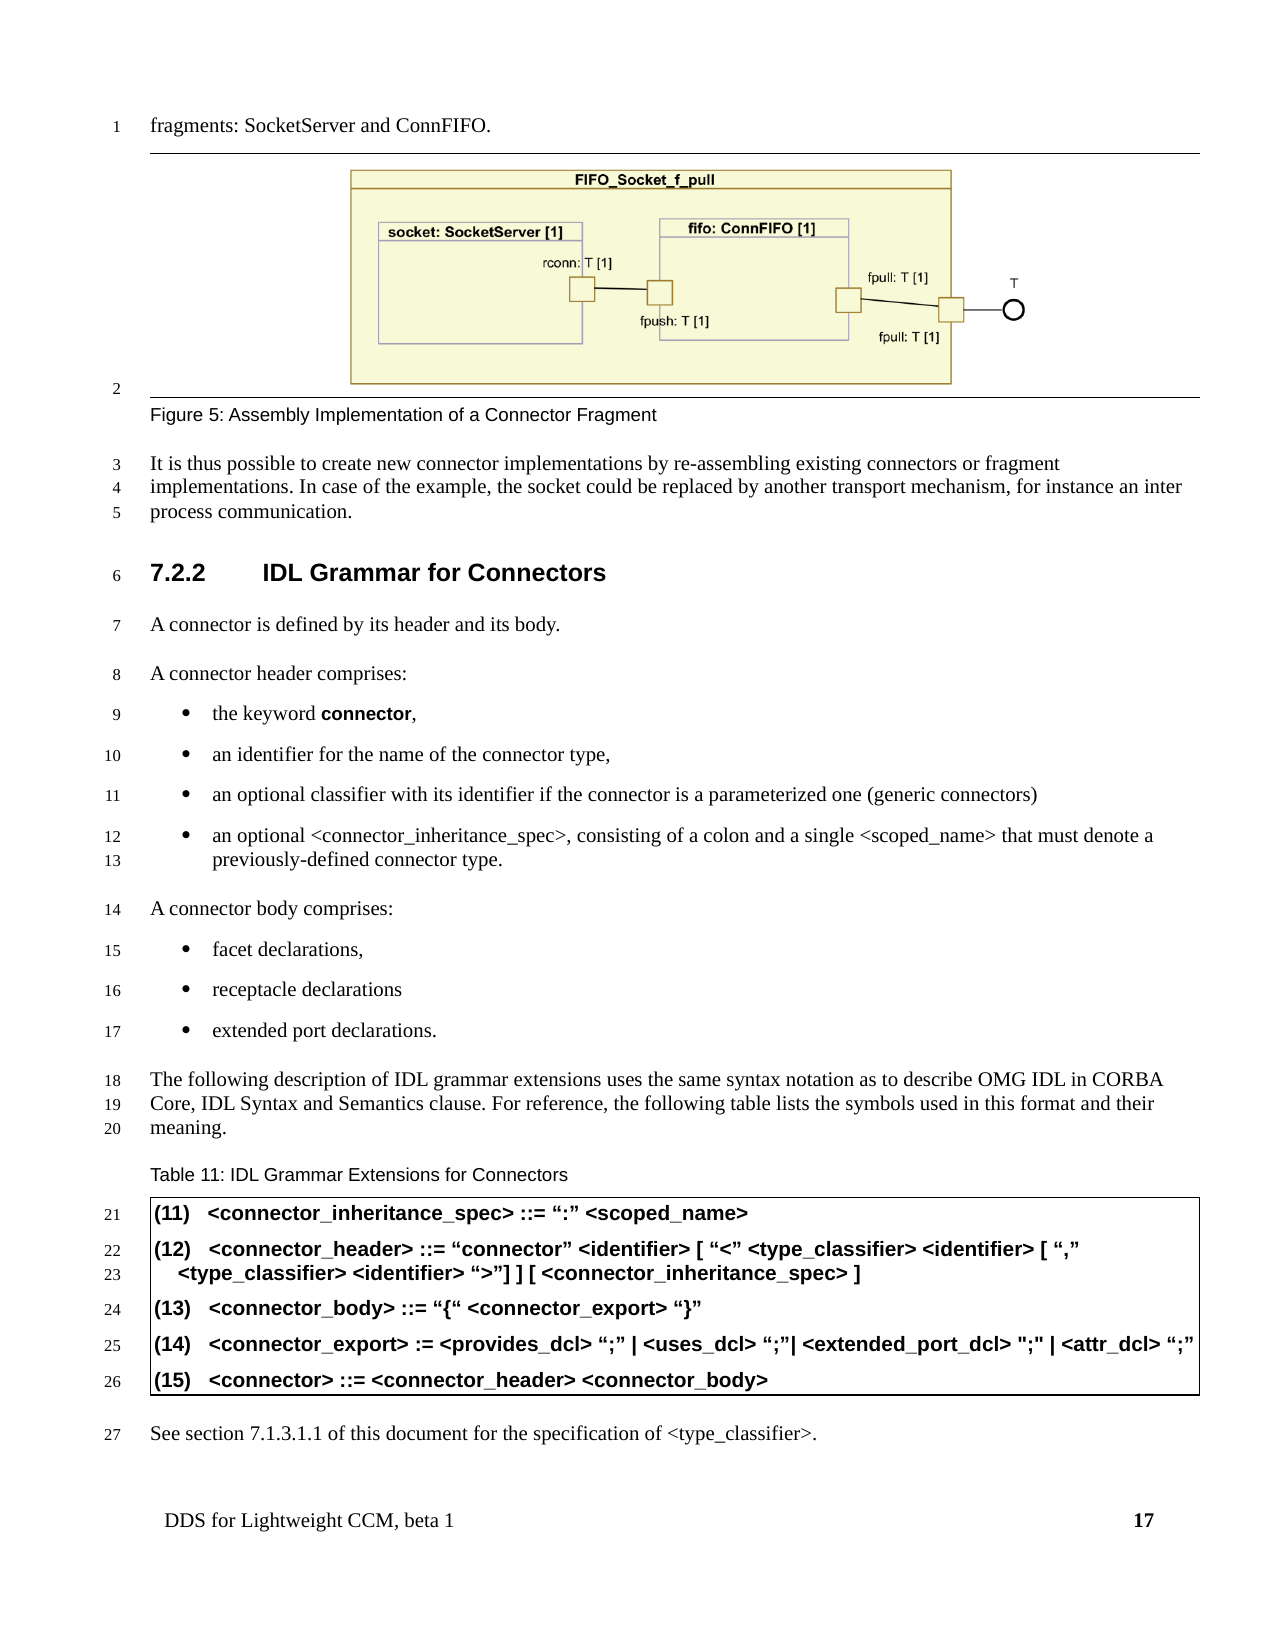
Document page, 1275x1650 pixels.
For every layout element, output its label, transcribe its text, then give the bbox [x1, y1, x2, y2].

list <connector_body> ::= “{“ <connector_export> “}” [151, 1292, 1199, 1320]
list receptacle declarations [182, 977, 1200, 1001]
list <connector_header> ::= “connector” <identifier> [ “<” <type_classifier> <identifier> [ “,” <type_classifier> <identifier> “>”] ] [ <connector_inheritance_spec> ] [151, 1233, 1199, 1284]
text The following description of IDL grammar extensions uses the same syntax notation as to describe OMG IDL in CORBA Core, IDL Syntax and Semantics clause. For reference, the following table lists the symbols used in this format and their meaning. [150, 1067, 1200, 1139]
text fragments: SocketServer and ConnFIFO. [150, 112, 1200, 137]
text A connector header comprises: [150, 660, 1200, 684]
text Table 11: IDL Grammar Extensions for Connectors [150, 1163, 1200, 1185]
text See section 7.1.3.1.1 of this document for the specification of <type_classifier>. [150, 1420, 1200, 1444]
list <connector> ::= <connector_header> <connector_body> [151, 1364, 1199, 1394]
list extended port declarations. [182, 1018, 1200, 1042]
text A connector is defined by its header and its body. [150, 612, 1200, 636]
list an identifier for the name of the connector type, [182, 742, 1200, 766]
list an optional classifier with its identifier if the connector is a parameterized one (generic connectors) [182, 782, 1200, 806]
text A connector body comprises: [150, 896, 1200, 920]
list <connector_export> := <provides_dcl> “;” | <uses_dcl> “;”| <extended_port_dcl> ";" | <attr_dcl> “;” [151, 1328, 1199, 1356]
subtitle IDL Grammar for Connectors [150, 558, 1200, 587]
text It is thus possible to create new connector implementations by re-assembling existing connectors or fragment implementations. In case of the example, the socket could be replaced by another transport mechanism, for instance an inter process communication. [150, 450, 1200, 523]
picture [350, 166, 1030, 385]
text Figure 5: Assembly Implementation of a Connector Fragment [150, 404, 1200, 426]
list <connector_inheritance_spec> ::= “:” <scoped_name> [151, 1198, 1199, 1225]
list an optional <connector_inheritance_spec>, consisting of a colon and a single <scoped_name> that must denote a previously-defined connector type. [182, 823, 1200, 871]
list facet declarations, [182, 936, 1200, 961]
list the keyword connector, [182, 701, 1200, 725]
